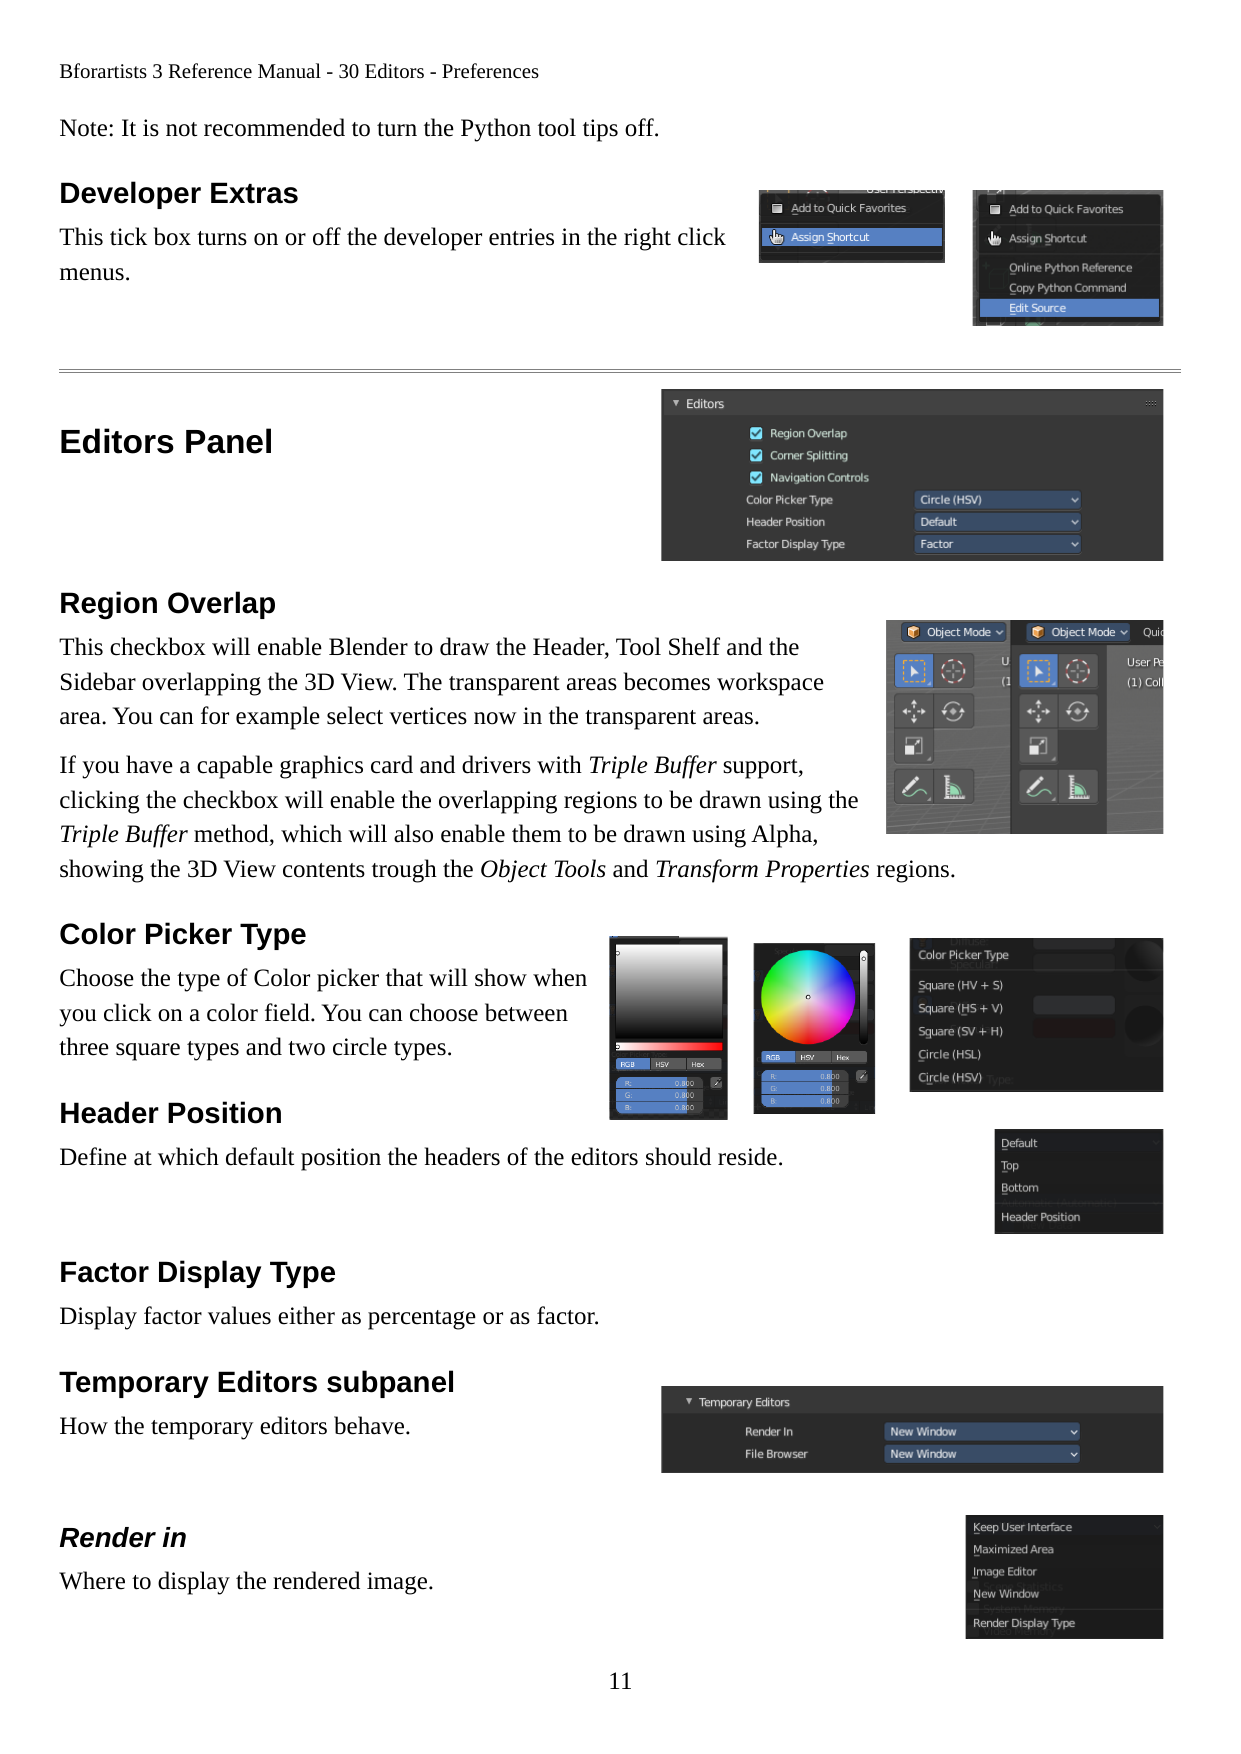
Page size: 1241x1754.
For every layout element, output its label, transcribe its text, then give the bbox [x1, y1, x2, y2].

text If you have a capable graphics card and drivers with Triple Buffer support, clicking the checkbox will enable the overlapping regions to be drawn using the Triple Buffer method, which will also enable them to be drawn using Alpha, showing the 3D View contents trough the Object Tools and Transform Properties regions. [59, 750, 1181, 882]
text Where to display the rendered image. [59, 1566, 965, 1595]
text Note: It is not recommended to turn the Python tool tips off. [59, 113, 1181, 141]
subtitle Header Position [59, 1096, 1181, 1130]
subtitle Factor Display Type [59, 1255, 1181, 1289]
picture [758, 190, 945, 263]
picture [661, 389, 1164, 561]
text [876, 963, 909, 1061]
text This tick box turns on or off the developer entries in the right click menus. [59, 222, 972, 286]
picture [753, 943, 876, 1114]
subtitle [1164, 1522, 1181, 1554]
subtitle Developer Extras [59, 176, 1181, 210]
subtitle Render in [59, 1522, 965, 1554]
picture [886, 620, 1164, 834]
text Choose the type of Color picker that will show when you click on a color field. You can choose between three square types and two circle types. [59, 963, 609, 1061]
subtitle Editors Panel [59, 422, 661, 461]
text Define at which default position the headers of the editors should reside. [59, 1142, 994, 1171]
picture [909, 938, 1164, 1092]
subtitle [1164, 422, 1181, 461]
subtitle Color Picker Type [59, 917, 1181, 951]
picture [661, 1386, 1164, 1473]
picture [972, 190, 1164, 326]
subtitle Temporary Editors subpanel [59, 1365, 1181, 1399]
text This checkbox will enable Blender to draw the Header, Tool Shelf and the Sidebar overlapping the 3D View. The transparent areas becomes workspace area. You can for example select vertices now in the transparent areas. [59, 632, 886, 730]
picture [609, 936, 728, 1120]
text Display factor values either as percentage or as factor. [59, 1301, 1181, 1330]
picture [965, 1515, 1164, 1639]
subtitle Region Overlap [59, 586, 1181, 620]
picture [994, 1129, 1164, 1234]
text How the temporary editors behave. [59, 1411, 661, 1440]
